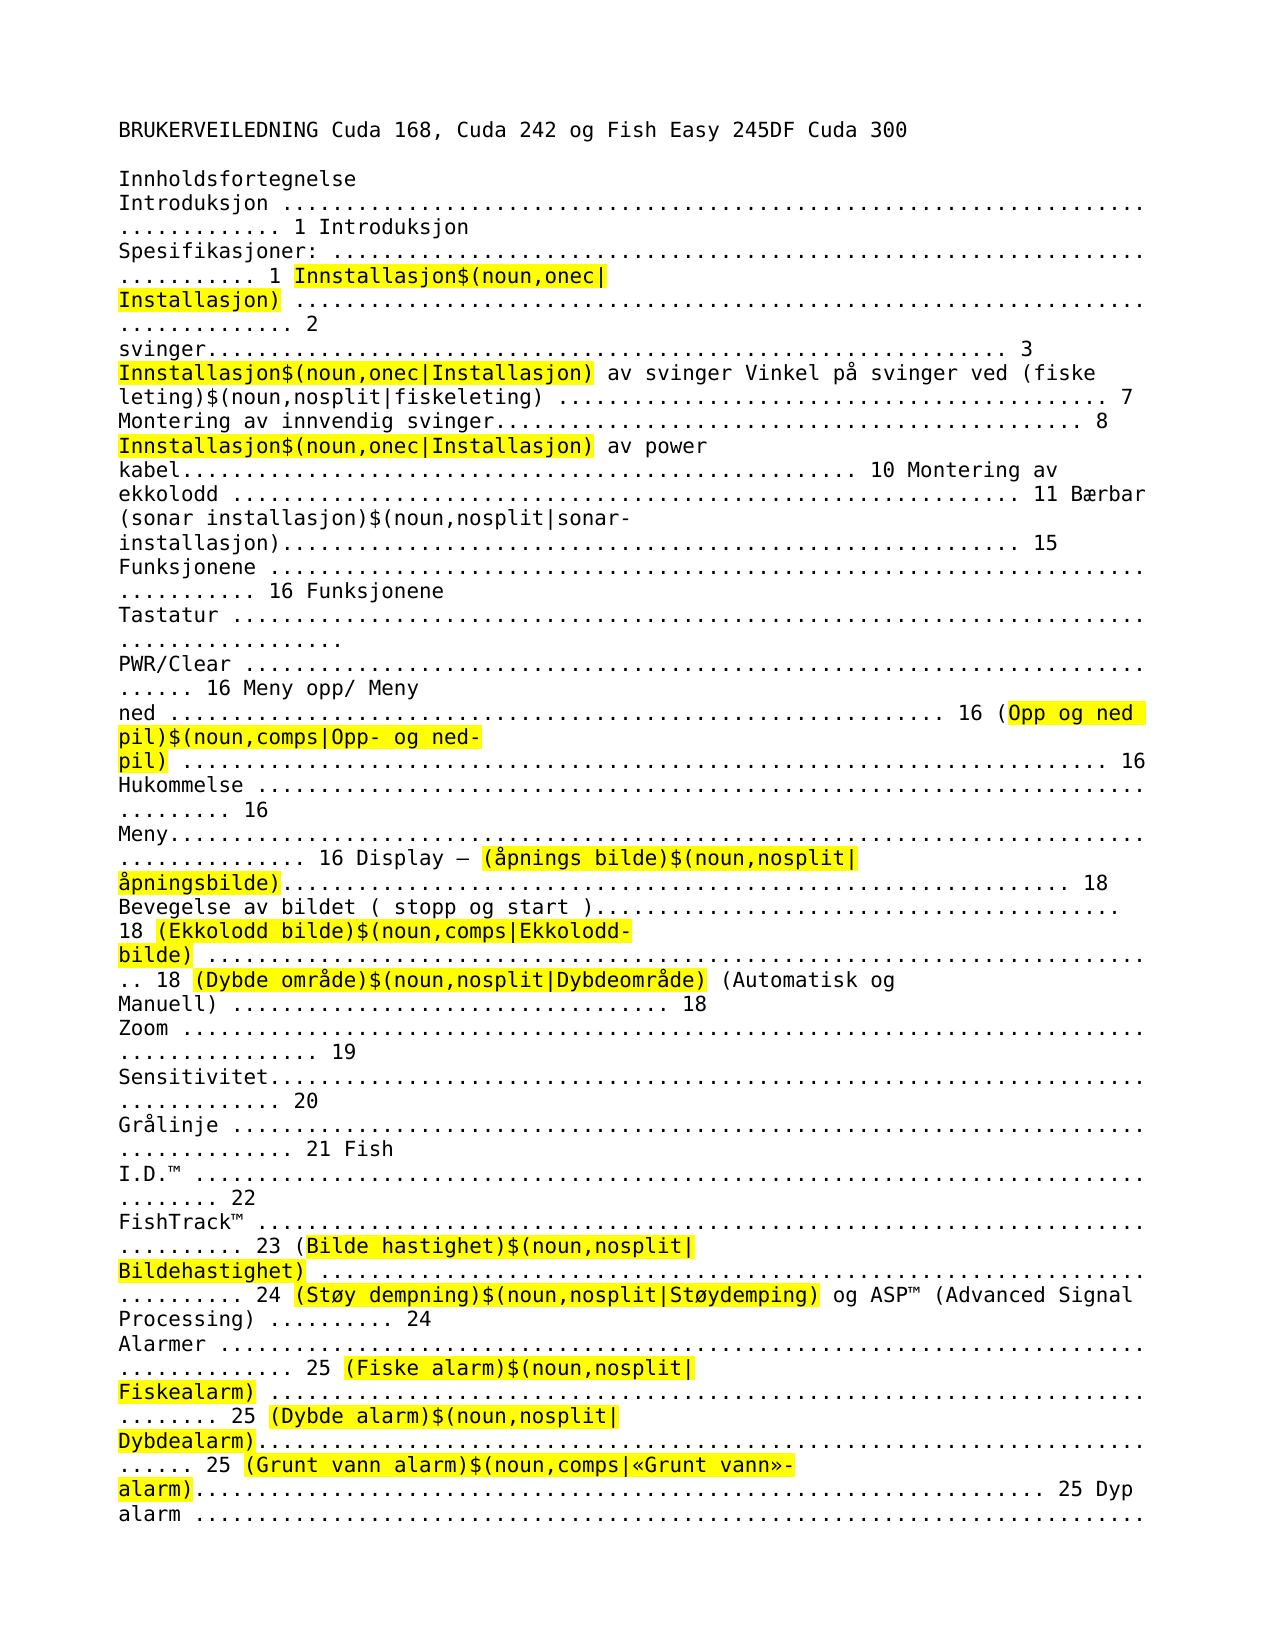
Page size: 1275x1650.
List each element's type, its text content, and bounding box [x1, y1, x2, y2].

text Innholdsfortegnelse [118, 167, 1157, 191]
text Introduksjon .................................................................................. 1 Introduksjon Spesifikasjoner: ............................................................................ 1 Innstallasjon$(noun,onec|Installasjon) .................................................................................. 2 svinger................................................................ 3 Innstallasjon$(noun,onec|Installasjon) av svinger Vinkel på svinger ved (fiske leting)$(noun,nosplit|fiskeleting) ............................................ 7 Montering av innvendig svinger............................................... 8 Innstallasjon$(noun,onec|Installasjon) av power kabel...................................................... 10 Montering av ekkolodd ............................................................... 11 Bærbar (sonar installasjon)$(noun,nosplit|sonar-installasjon)........................................................... 15 Funksjonene ................................................................................. 16 Funksjonene Tastatur ........................................................................................... PWR/Clear .............................................................................. 16 Meny opp/ Meny ned .............................................................. 16 (Opp og ned pil)$(noun,comps|Opp- og ned-pil) .......................................................................... 16 Hukommelse ................................................................................ 16 Meny............................................................................................. 16 Display – (åpnings bilde)$(noun,nosplit|åpningsbilde)............................................................... 18 Bevegelse av bildet ( stopp og start ).......................................... 18 (Ekkolodd bilde)$(noun,comps|Ekkolodd-bilde) ............................................................................. 18 (Dybde område)$(noun,nosplit|Dybdeområde) (Automatisk og Manuell) ................................... 18 Zoom ............................................................................................. 19 Sensitivitet................................................................................... 20 Grålinje ....................................................................................... 21 Fish I.D.™ .................................................................................... 22 FishTrack™ ................................................................................. 23 (Bilde hastighet)$(noun,nosplit|Bildehastighet) ............................................................................ 24 (Støy dempning)$(noun,nosplit|Støydemping) og ASP™ (Advanced Signal Processing) .......... 24 Alarmer ........................................................................................ 25 (Fiske alarm)$(noun,nosplit|Fiskealarm) .............................................................................. 25 (Dybde alarm)$(noun,nosplit|Dybdealarm)............................................................................. 25 (Grunt vann alarm)$(noun,comps|«Grunt vann»-alarm).................................................................... 25 Dyp alarm ............................................................................ [118, 191, 1157, 1526]
text BRUKERVEILEDNING Cuda 168, Cuda 242 og Fish Easy 245DF Cuda 300 [118, 118, 1157, 142]
